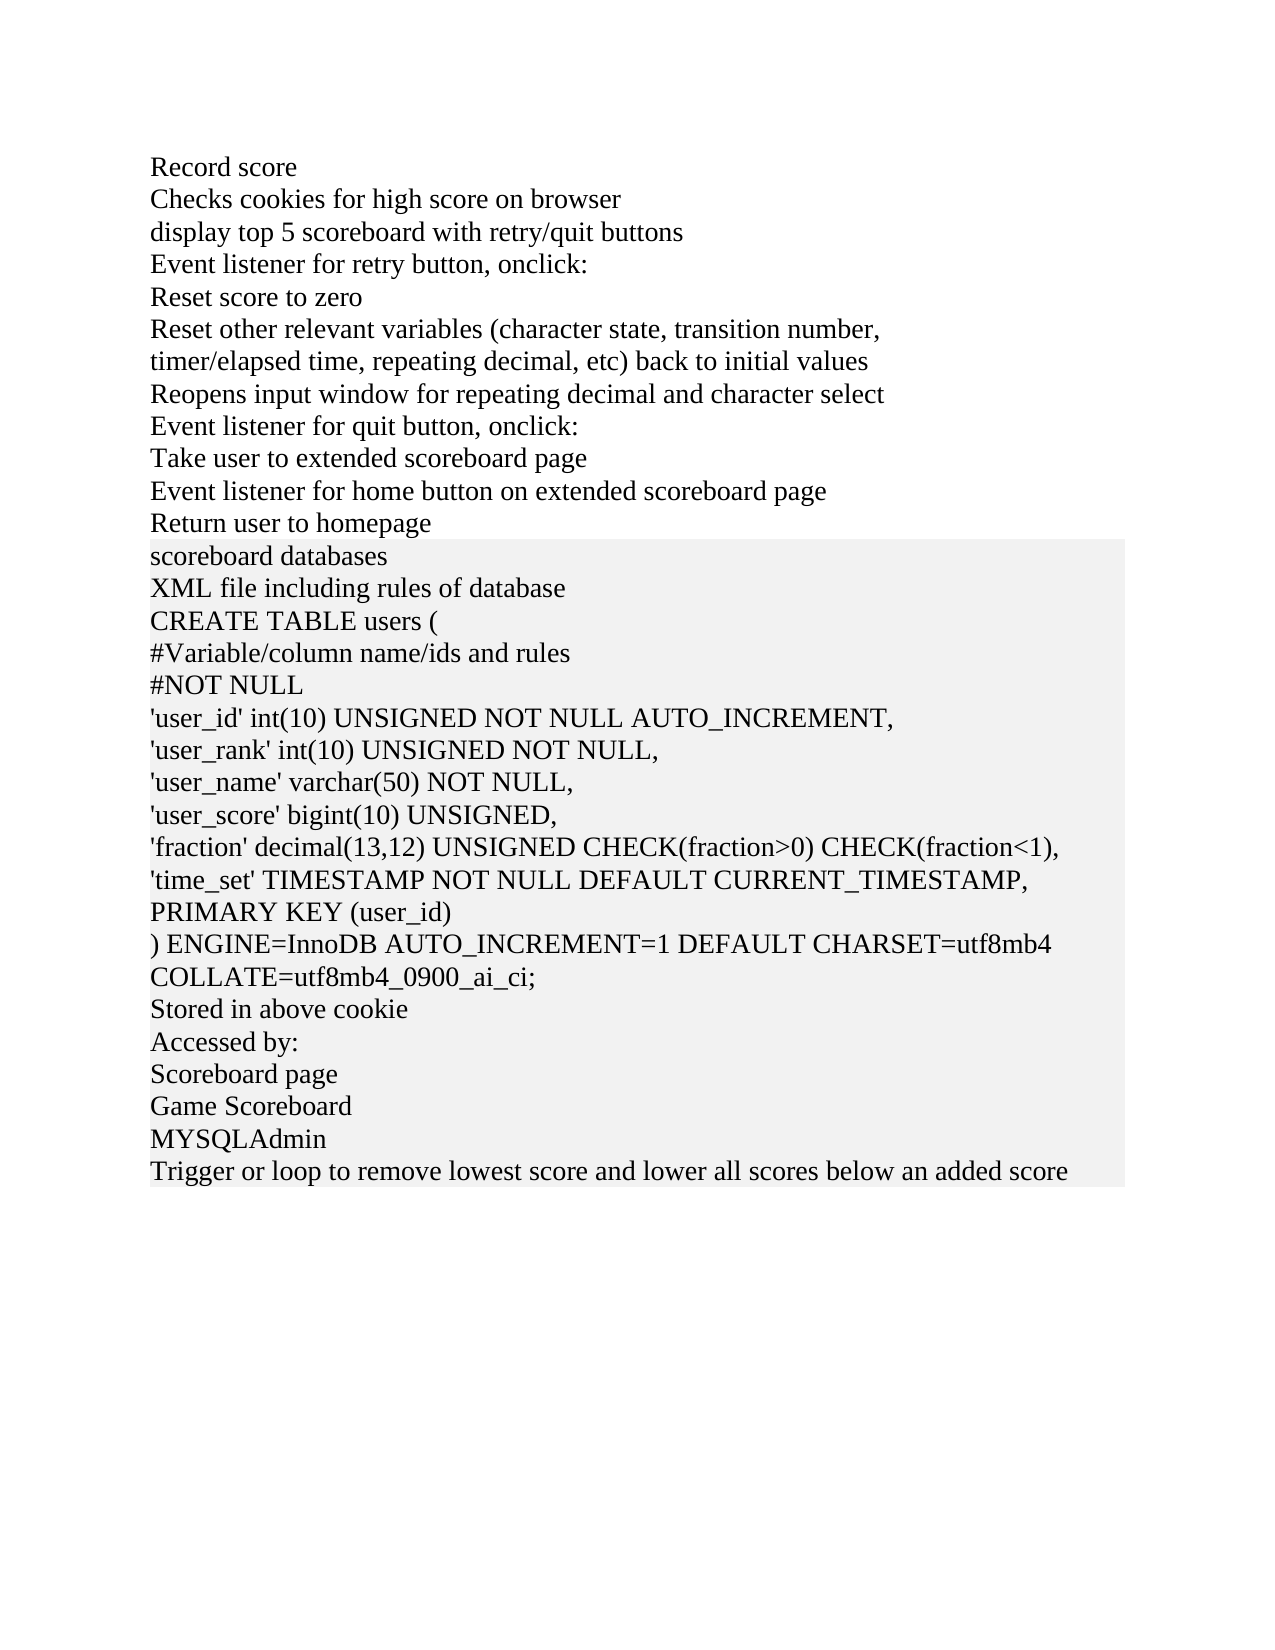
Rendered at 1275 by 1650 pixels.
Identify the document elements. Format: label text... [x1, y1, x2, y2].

text scoreboard databases XML file including rules of database CREATE TABLE users ( #Variable/column name/ids and rules #NOT NULL 'user_id' int(10) UNSIGNED NOT NULL AUTO_INCREMENT, 'user_rank' int(10) UNSIGNED NOT NULL, 'user_name' varchar(50) NOT NULL, 'user_score' bigint(10) UNSIGNED, 'fraction' decimal(13,12) UNSIGNED CHECK(fraction>0) CHECK(fraction<1), 'time_set' TIMESTAMP NOT NULL DEFAULT CURRENT_TIMESTAMP, PRIMARY KEY (user_id) ) ENGINE=InnoDB AUTO_INCREMENT=1 DEFAULT CHARSET=utf8mb4 COLLATE=utf8mb4_0900_ai_ci; Stored in above cookie Accessed by: Scoreboard page Game Scoreboard MYSQLAdmin Trigger or loop to remove lowest score and lower all scores below an added score [150, 539, 1125, 1187]
text Record score Checks cookies for high score on browser display top 5 scoreboard with retry/quit buttons Event listener for retry button, onclick: Reset score to zero Reset other relevant variables (character state, transition number, timer/elapsed time, repeating decimal, etc) back to initial values Reopens input window for repeating decimal and character select Event listener for quit button, onclick: Take user to extended scoreboard page Event listener for home button on extended scoreboard page Return user to homepage [150, 150, 1125, 539]
